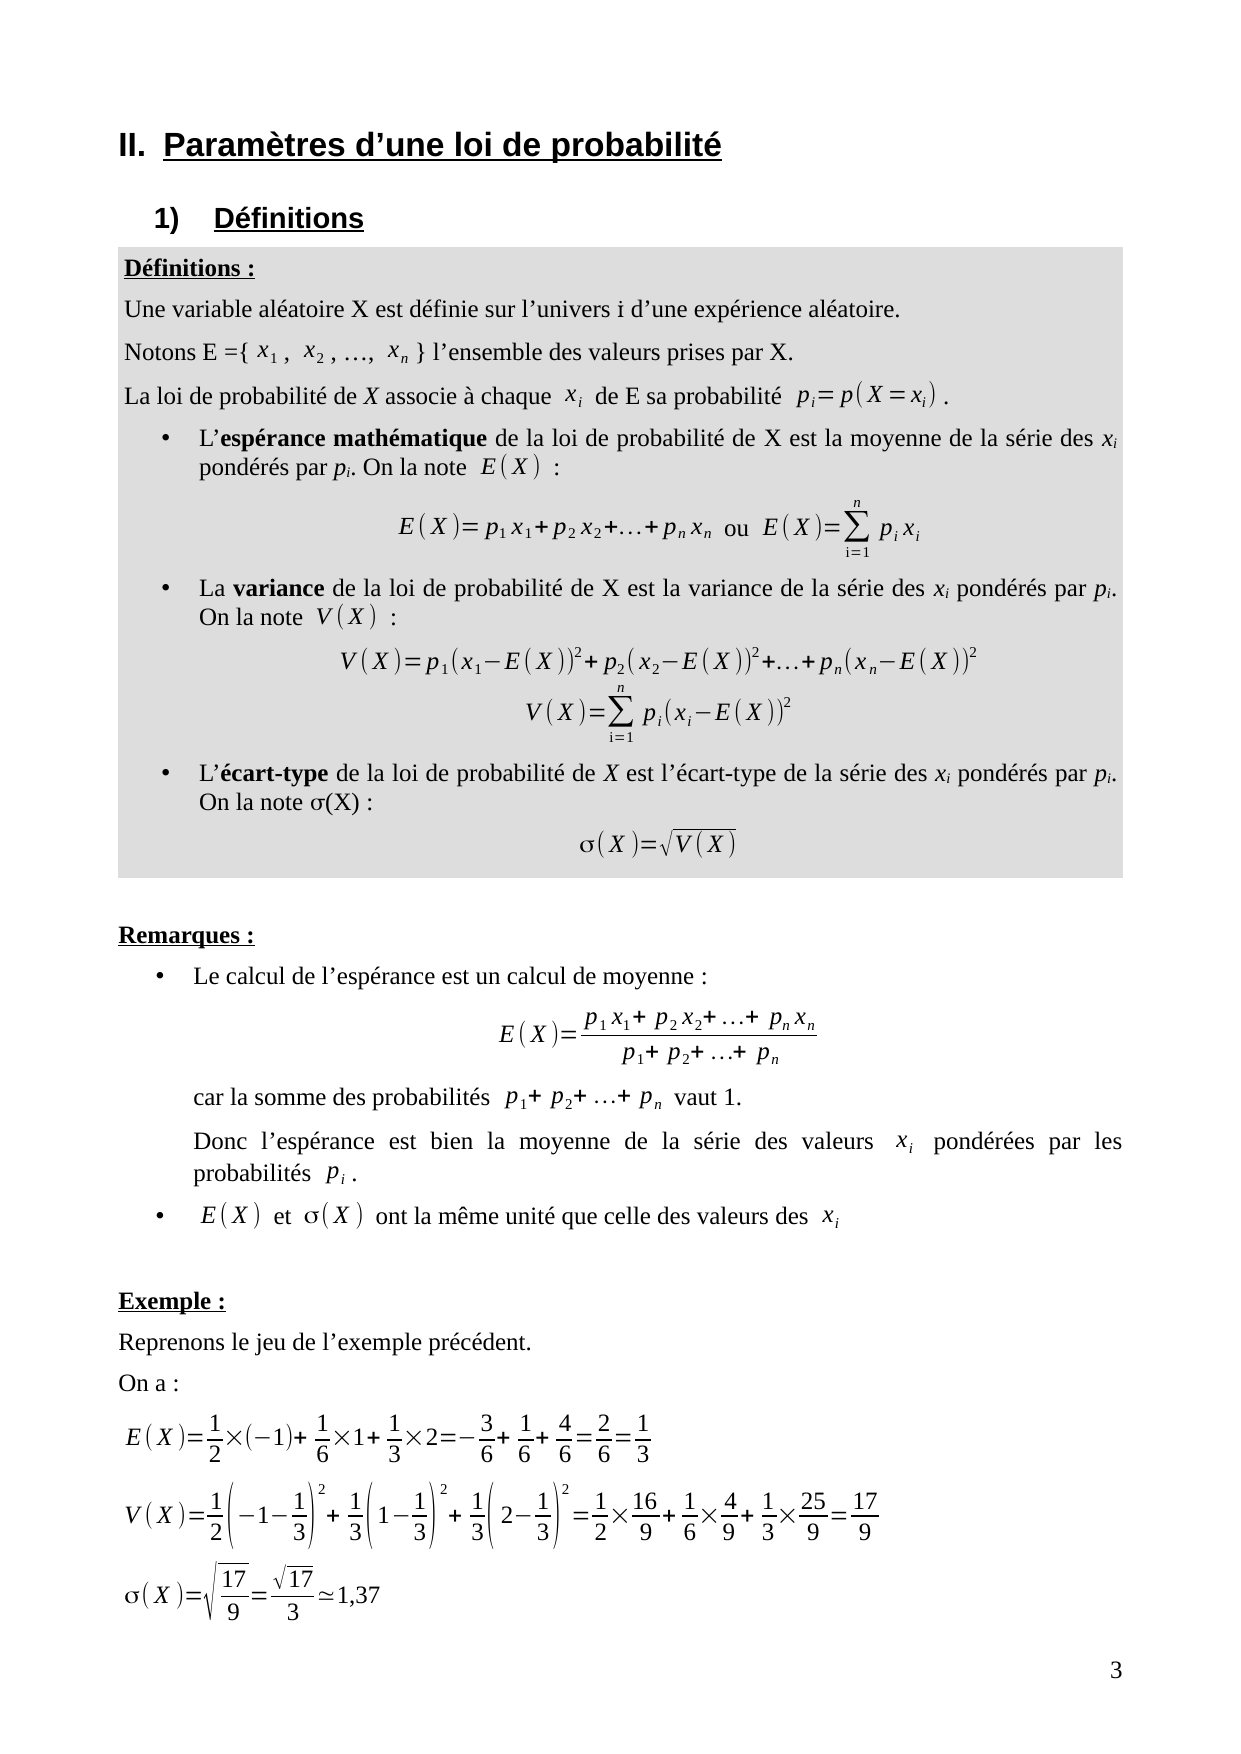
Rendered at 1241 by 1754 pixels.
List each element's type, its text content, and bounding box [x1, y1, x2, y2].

list Le calcul de l’espérance est un calcul de moyenne : [156, 961, 1122, 990]
subtitle Paramètres d’une loi de probabilité [118, 125, 1122, 164]
text Reprenons le jeu de l’exemple précédent. [118, 1327, 1122, 1356]
subtitle Définitions [153, 201, 1122, 235]
list Donc l’espérance est bien la moyenne de la série des valeurs pondérées par les probabilités . [156, 1125, 1122, 1188]
text On a : [118, 1368, 1122, 1397]
text Remarques : [118, 920, 1122, 948]
text Exemple : [118, 1286, 1122, 1314]
list et ont la même unité que celle des valeurs des [156, 1201, 1122, 1232]
list car la somme des probabilités vaut 1. [156, 1081, 1122, 1113]
table_header Définitions : Une variable aléatoire X est définie sur l’univers  d’une expérience aléatoire. Notons E ={, , …, } l’ensemble des valeurs prises par X. La loi de probabilité de X associe à chaque de E sa probabilité . L’espérance mathématique de la loi de probabilité de X est la moyenne de la série des xi pondérés par pi. On la note : ou La variance de la loi de probabilité de X est la variance de la série des xi pondérés par pi. On la note : L’écart-type de la loi de probabilité de X est l’écart-type de la série des xi pondérés par pi. On la note (X) : [118, 247, 1123, 878]
